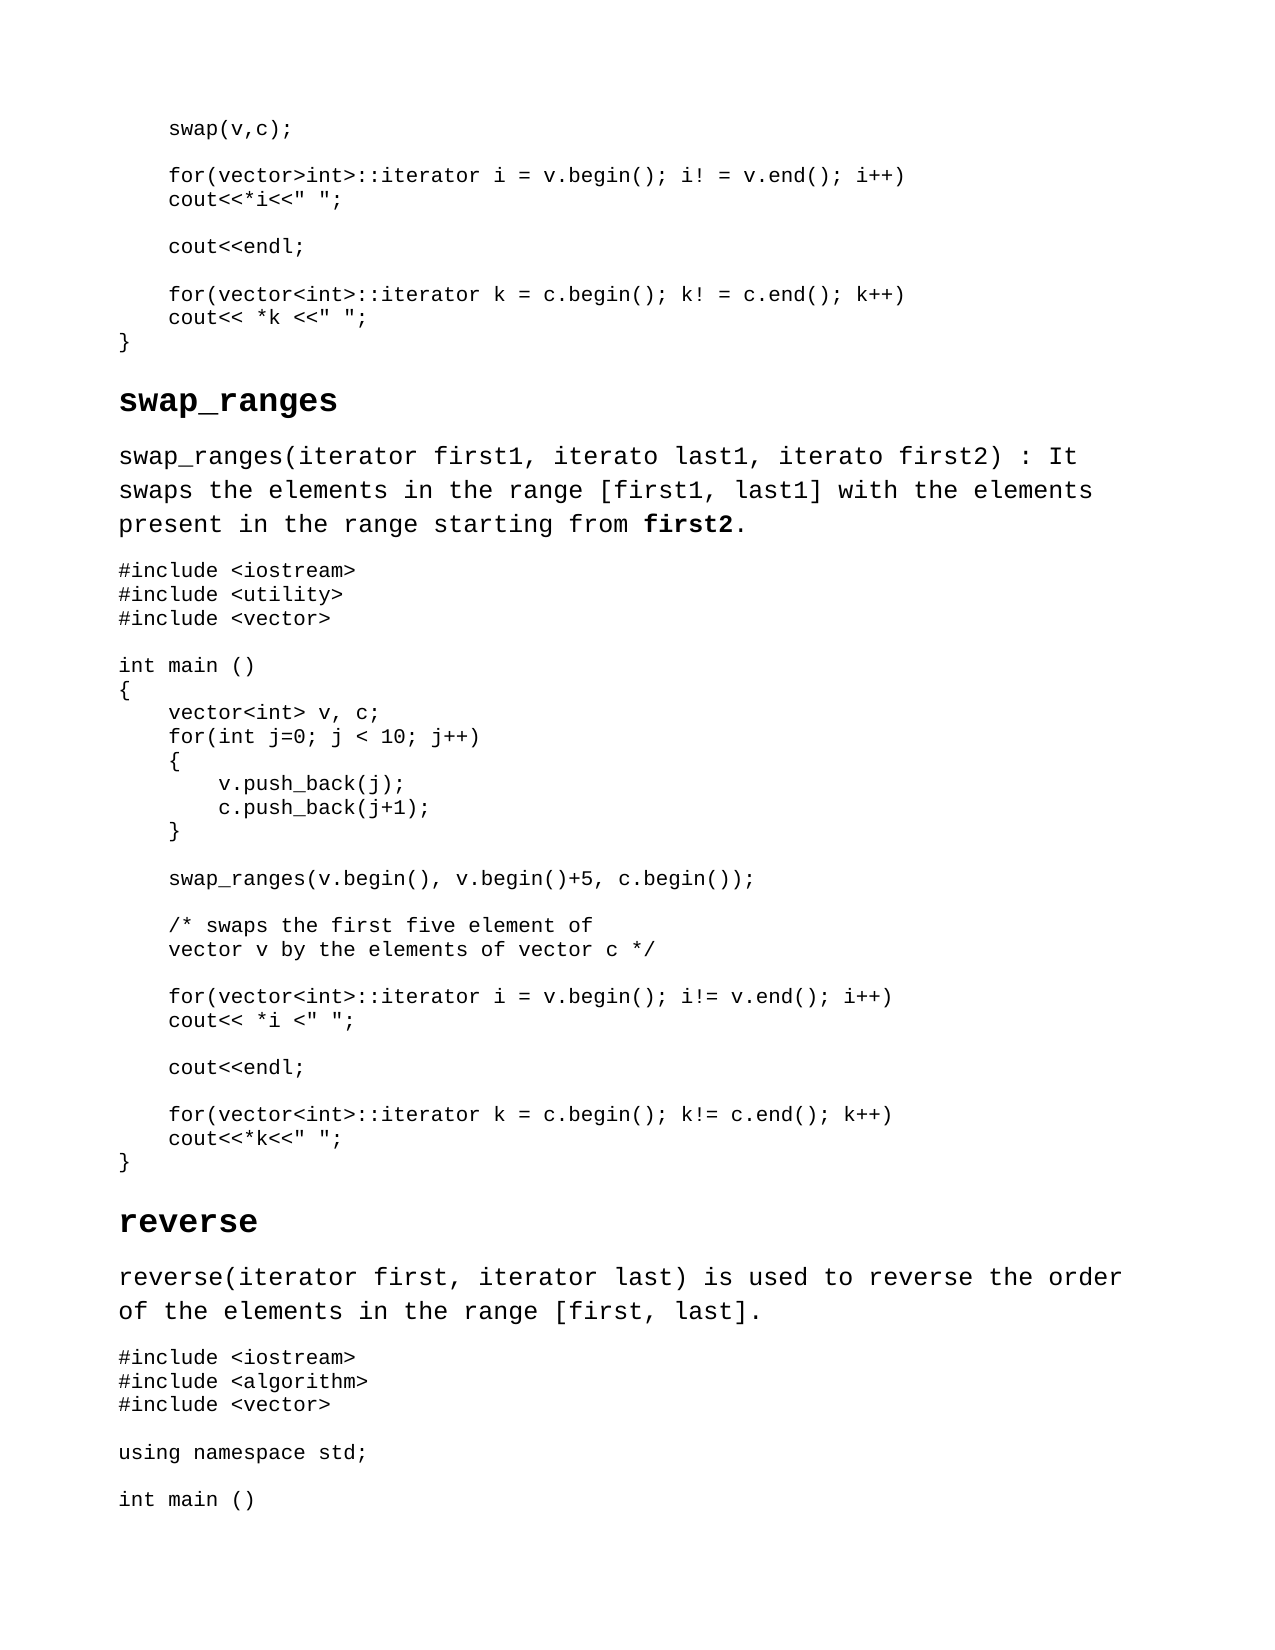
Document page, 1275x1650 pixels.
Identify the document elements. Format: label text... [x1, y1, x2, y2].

text cout<<*k<<" "; [118, 1128, 1157, 1152]
text reverse [118, 1205, 1157, 1242]
text cout<< *i <" "; [118, 1010, 1157, 1033]
text for(vector<int>::iterator k = c.begin(); k! = c.end(); k++) [118, 284, 1157, 307]
text int main () [118, 1489, 1157, 1513]
text cout<< *k <<" "; [118, 307, 1157, 331]
text } [118, 821, 1157, 844]
text #include <vector> [118, 1394, 1157, 1418]
text { [118, 749, 1157, 773]
text #include <utility> [118, 584, 1157, 608]
text #include <algorithm> [118, 1371, 1157, 1394]
text vector v by the elements of vector c */ [118, 939, 1157, 962]
text int main () [118, 655, 1157, 679]
text cout<<endl; [118, 236, 1157, 260]
text swap_ranges [118, 384, 1157, 422]
text vector<int> v, c; [118, 702, 1157, 726]
text } [118, 1152, 1157, 1175]
text swap(v,c); [118, 118, 1157, 142]
text #include <iostream> [118, 1347, 1157, 1371]
text cout<<endl; [118, 1057, 1157, 1081]
text for(vector<int>::iterator k = c.begin(); k!= c.end(); k++) [118, 1104, 1157, 1128]
text for(vector<int>::iterator i = v.begin(); i!= v.end(); i++) [118, 986, 1157, 1010]
text #include <vector> [118, 608, 1157, 631]
text /* swaps the first five element of [118, 915, 1157, 939]
text swap_ranges(iterator first1, iterato last1, iterato first2) : It swaps the elements in the range [first1, last1] with the elements present in the range starting from first2. [118, 444, 1157, 540]
text cout<<*i<<" "; [118, 189, 1157, 213]
text reverse(iterator first, iterator last) is used to reverse the order of the elements in the range [first, last]. [118, 1264, 1157, 1327]
text } [118, 331, 1157, 354]
text for(int j=0; j < 10; j++) [118, 726, 1157, 749]
text { [118, 679, 1157, 702]
text swap_ranges(v.begin(), v.begin()+5, c.begin()); [118, 868, 1157, 891]
text using namespace std; [118, 1442, 1157, 1465]
text for(vector>int>::iterator i = v.begin(); i! = v.end(); i++) [118, 165, 1157, 189]
text c.push_back(j+1); [118, 797, 1157, 821]
text v.push_back(j); [118, 773, 1157, 797]
text #include <iostream> [118, 560, 1157, 584]
